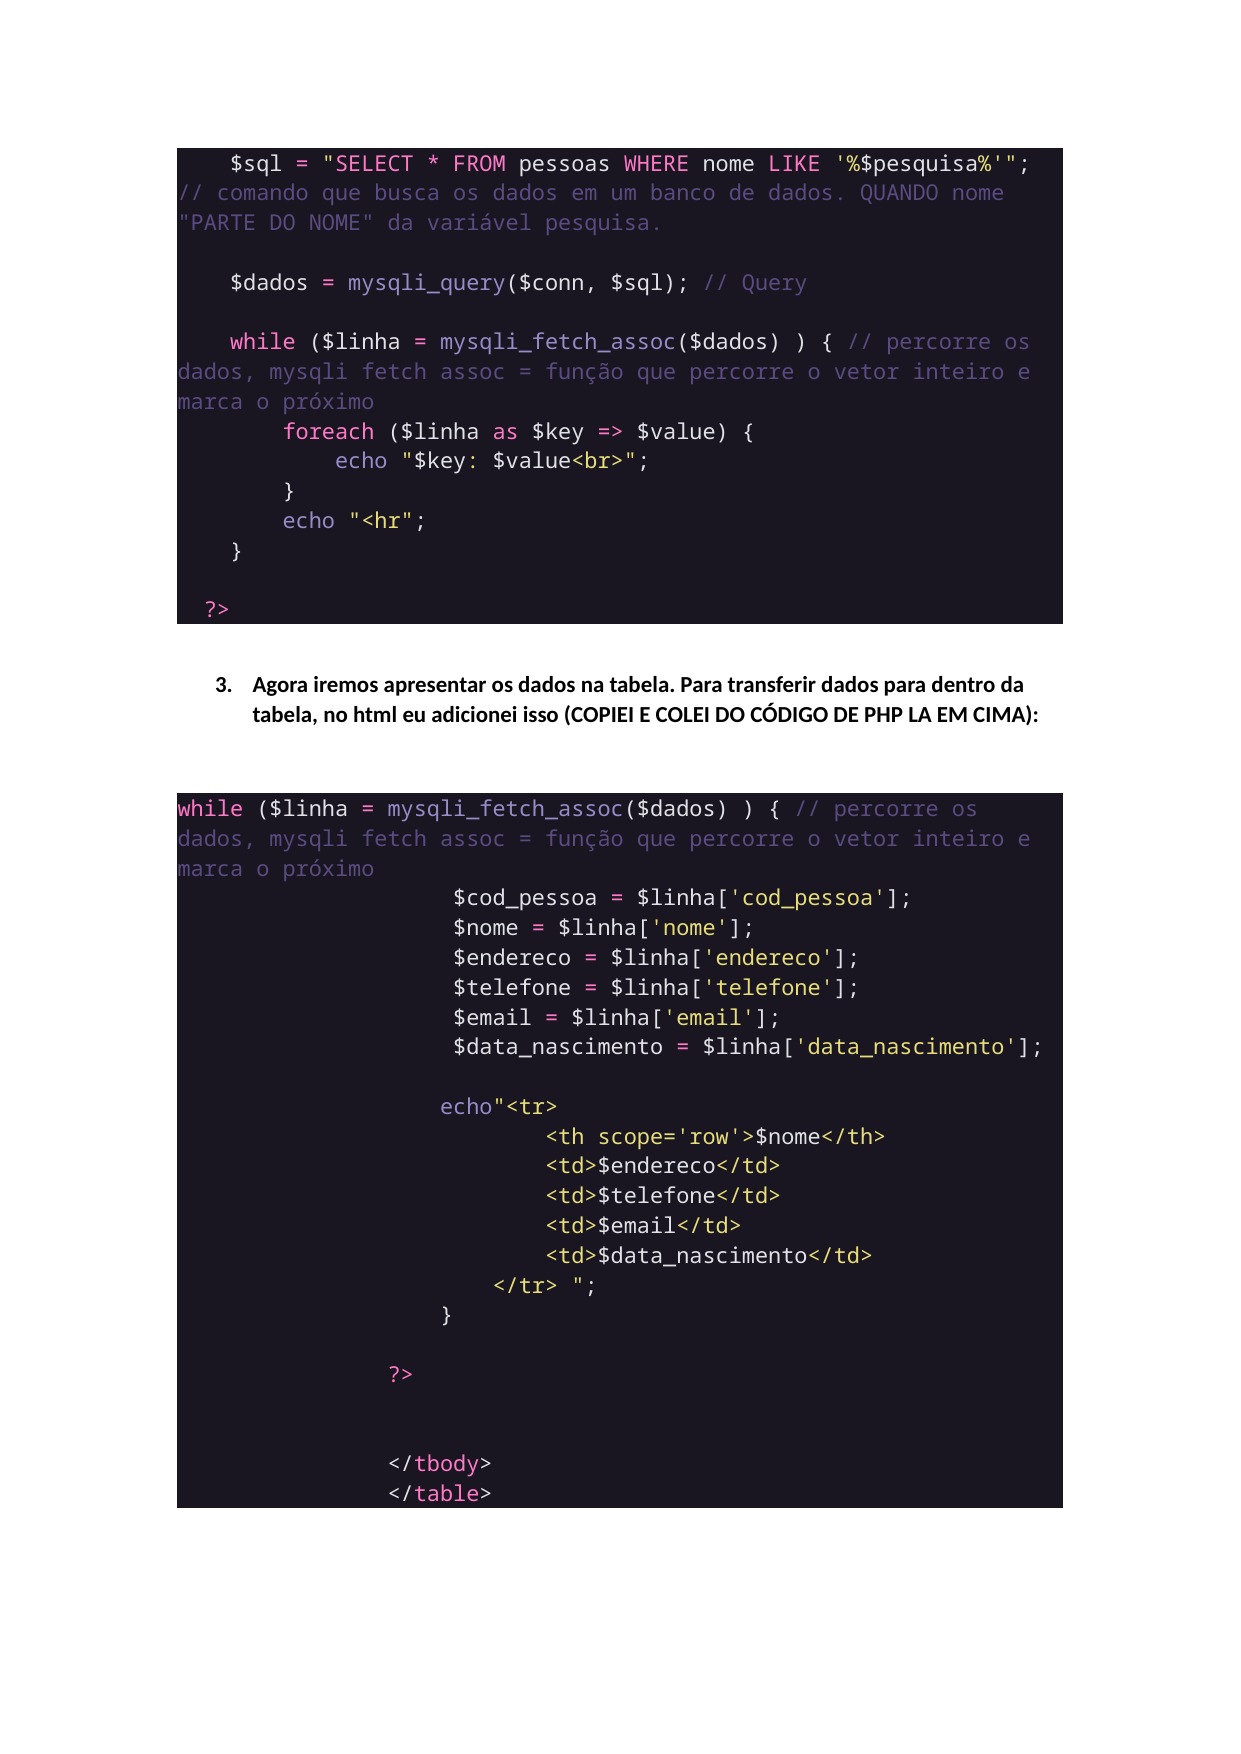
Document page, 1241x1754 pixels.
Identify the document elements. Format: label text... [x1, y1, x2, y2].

text <td>$endereco</td> [177, 1151, 1063, 1180]
text $email = $linha['email']; [177, 1002, 1063, 1031]
text } [177, 535, 1063, 565]
text } [177, 475, 1063, 505]
text $cod_pessoa = $linha['cod_pessoa']; [177, 882, 1063, 912]
text $sql = "SELECT * FROM pessoas WHERE nome LIKE '%$pesquisa%'"; // comando que busca os dados em um banco de dados. QUANDO nome "PARTE DO NOME" da variável pesquisa. [177, 148, 1063, 237]
text while ($linha = mysqli_fetch_assoc($dados) ) { // percorre os dados, mysqli fetch assoc = função que percorre o vetor inteiro e marca o próximo [177, 793, 1063, 882]
text </tr> "; [177, 1270, 1063, 1299]
text while ($linha = mysqli_fetch_assoc($dados) ) { // percorre os dados, mysqli fetch assoc = função que percorre o vetor inteiro e marca o próximo [177, 326, 1063, 416]
text <td>$data_nascimento</td> [177, 1240, 1063, 1270]
text $dados = mysqli_query($conn, $sql); // Query [177, 267, 1063, 297]
text echo "$key: $value<br>"; [177, 446, 1063, 475]
list Agora iremos apresentar os dados na tabela. Para transferir dados para dentro da tabela, no html eu adicionei isso (COPIEI E COLEI DO CÓDIGO DE PHP LA EM CIMA): [215, 671, 1063, 728]
text echo"<tr> [177, 1091, 1063, 1121]
text </table> [177, 1478, 1063, 1508]
text echo "<hr"; [177, 505, 1063, 535]
text $nome = $linha['nome']; [177, 912, 1063, 942]
text <td>$email</td> [177, 1210, 1063, 1240]
text $endereco = $linha['endereco']; [177, 942, 1063, 972]
text ?> [177, 594, 1063, 624]
text $data_nascimento = $linha['data_nascimento']; [177, 1031, 1063, 1061]
text } [177, 1299, 1063, 1329]
text </tbody> [177, 1448, 1063, 1478]
text <th scope='row'>$nome</th> [177, 1121, 1063, 1151]
text foreach ($linha as $key => $value) { [177, 416, 1063, 446]
text ?> [177, 1359, 1063, 1389]
text <td>$telefone</td> [177, 1180, 1063, 1210]
text $telefone = $linha['telefone']; [177, 972, 1063, 1002]
